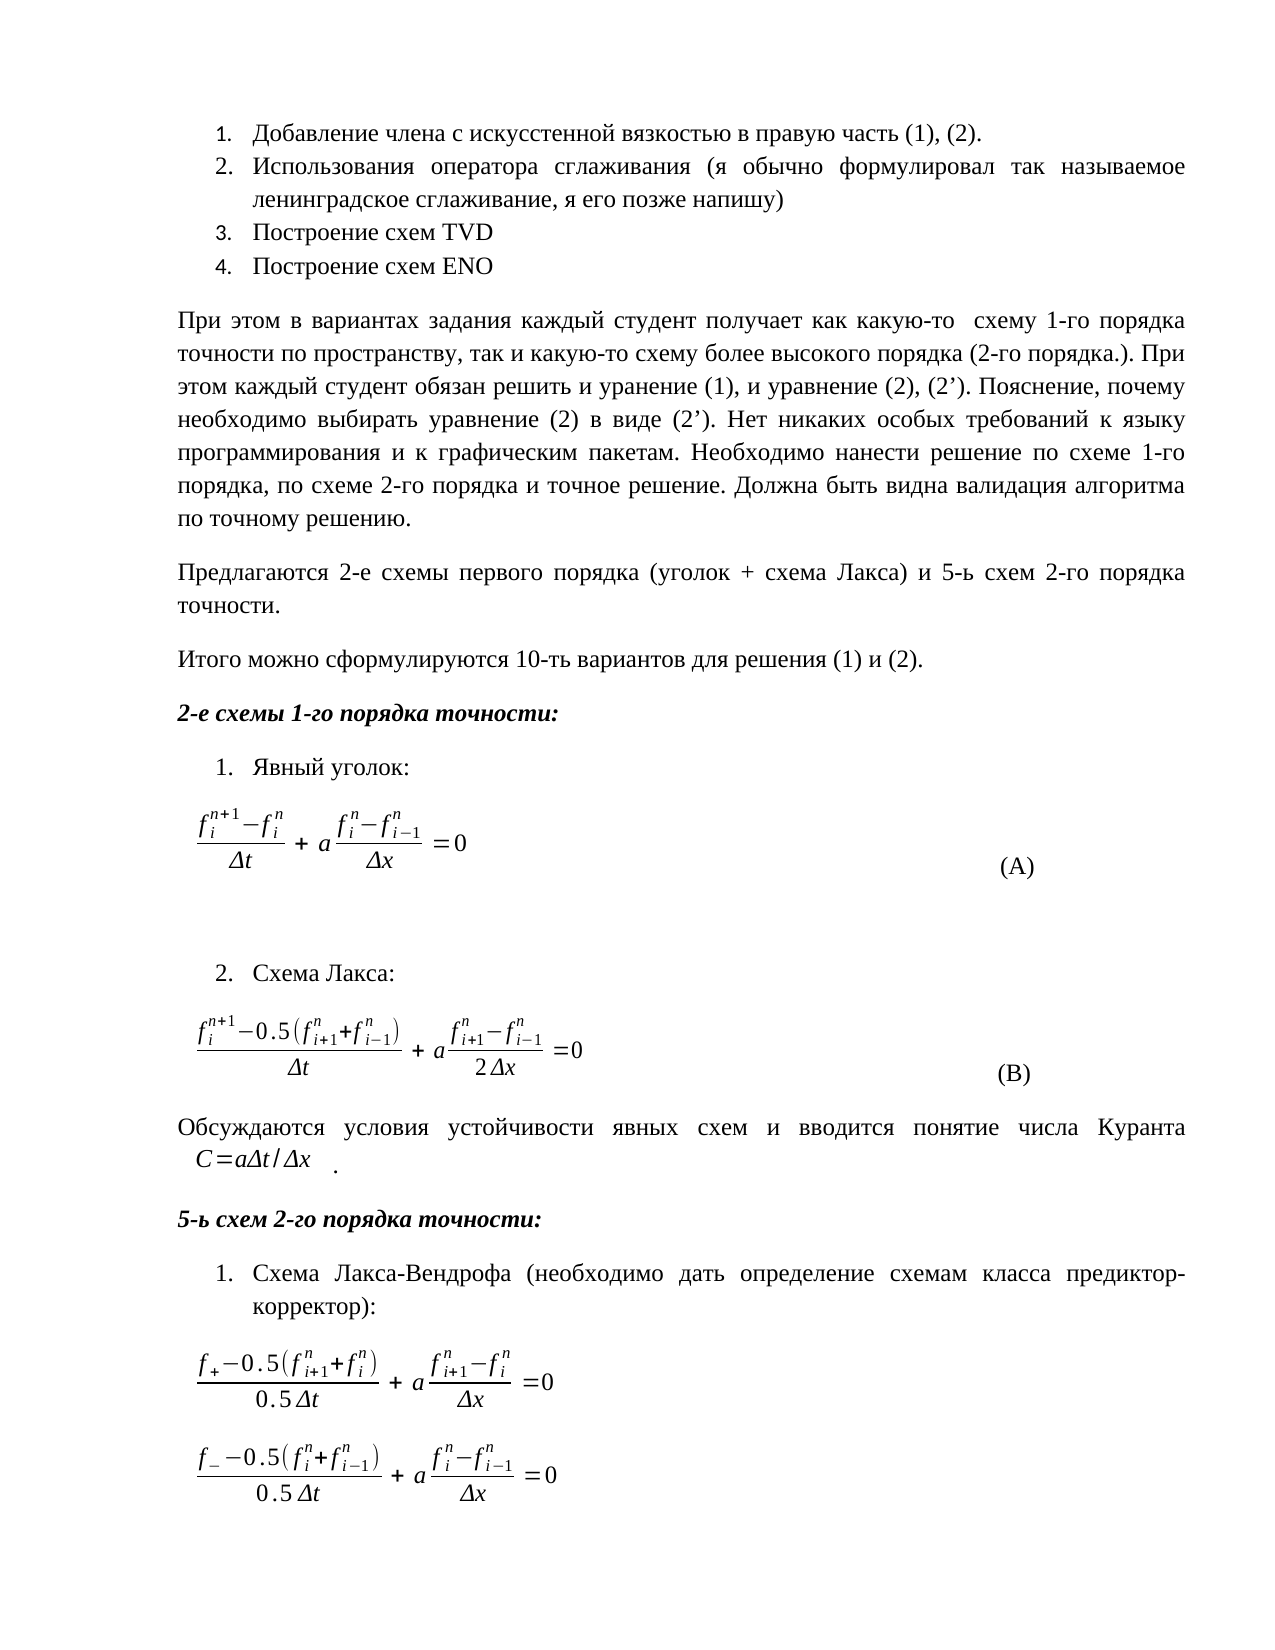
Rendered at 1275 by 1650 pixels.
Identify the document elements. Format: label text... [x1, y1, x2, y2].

text (B) [177, 1012, 1186, 1087]
text 5-ь схем 2-го порядка точности: [177, 1204, 1186, 1233]
list Схема Лакса-Вендрофа (необходимо дать определение схемам класса предиктор-корректор): [215, 1258, 1186, 1319]
list Схема Лакса: [215, 958, 1186, 987]
text При этом в вариантах задания каждый студент получает как какую-то схему 1-го порядка точности по пространству, так и какую-то схему более высокого порядка (2-го порядка.). При этом каждый студент обязан решить и уранение (1), и уравнение (2), (2’). Пояснение, почему необходимо выбирать уравнение (2) в виде (2’). Нет никаких особых требований к языку программирования и к графическим пакетам. Необходимо нанести решение по схеме 1-го порядка, по схеме 2-го порядка и точное решение. Должна быть видна валидация алгоритма по точному решению. [177, 305, 1186, 532]
text Обсуждаются условия устойчивости явных схем и вводится понятие числа Куранта . [177, 1112, 1186, 1179]
list Использования оператора сглаживания (я обычно формулировал так называемое ленинградское сглаживание, я его позже напишу) [215, 151, 1186, 213]
list Построение схем ENO [215, 251, 1186, 280]
text Предлагаются 2-е схемы первого порядка (уголок + схема Лакса) и 5-ь схем 2-го порядка точности. [177, 557, 1186, 619]
list Добавление члена с искусстенной вязкостью в правую часть (1), (2). [215, 118, 1186, 147]
list Построение схем TVD [215, 217, 1186, 247]
text Итого можно сформулируются 10-ть вариантов для решения (1) и (2). [177, 644, 1186, 673]
text 2-е схемы 1-го порядка точности: [177, 698, 1186, 726]
list Явный уголок: [215, 752, 1186, 780]
text (A) [177, 805, 1186, 879]
